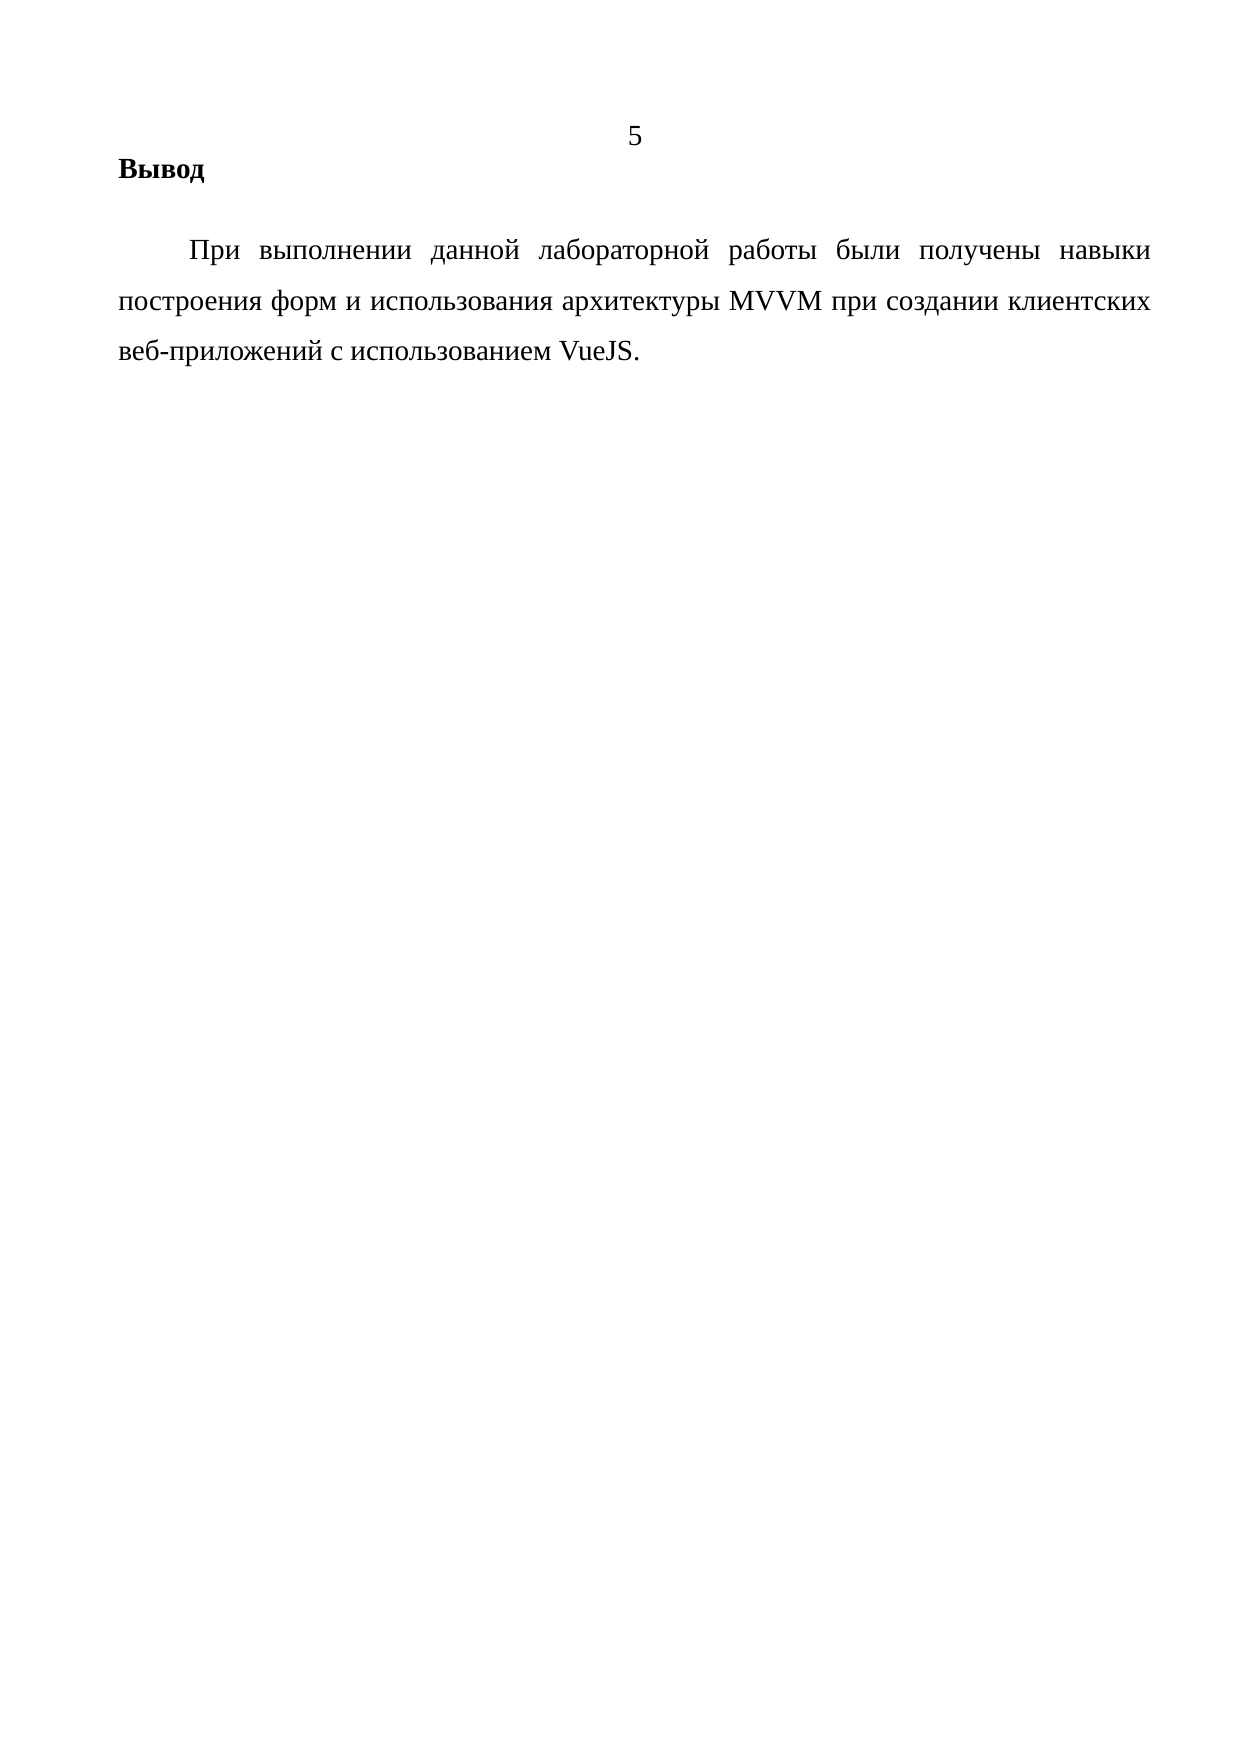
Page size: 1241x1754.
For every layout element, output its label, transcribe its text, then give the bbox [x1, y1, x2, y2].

subtitle Вывод [118, 152, 1152, 185]
text При выполнении данной лабораторной работы были получены навыки построения форм и использования архитектуры MVVM при создании клиентских веб-приложений с использованием VueJS. [118, 232, 1152, 367]
